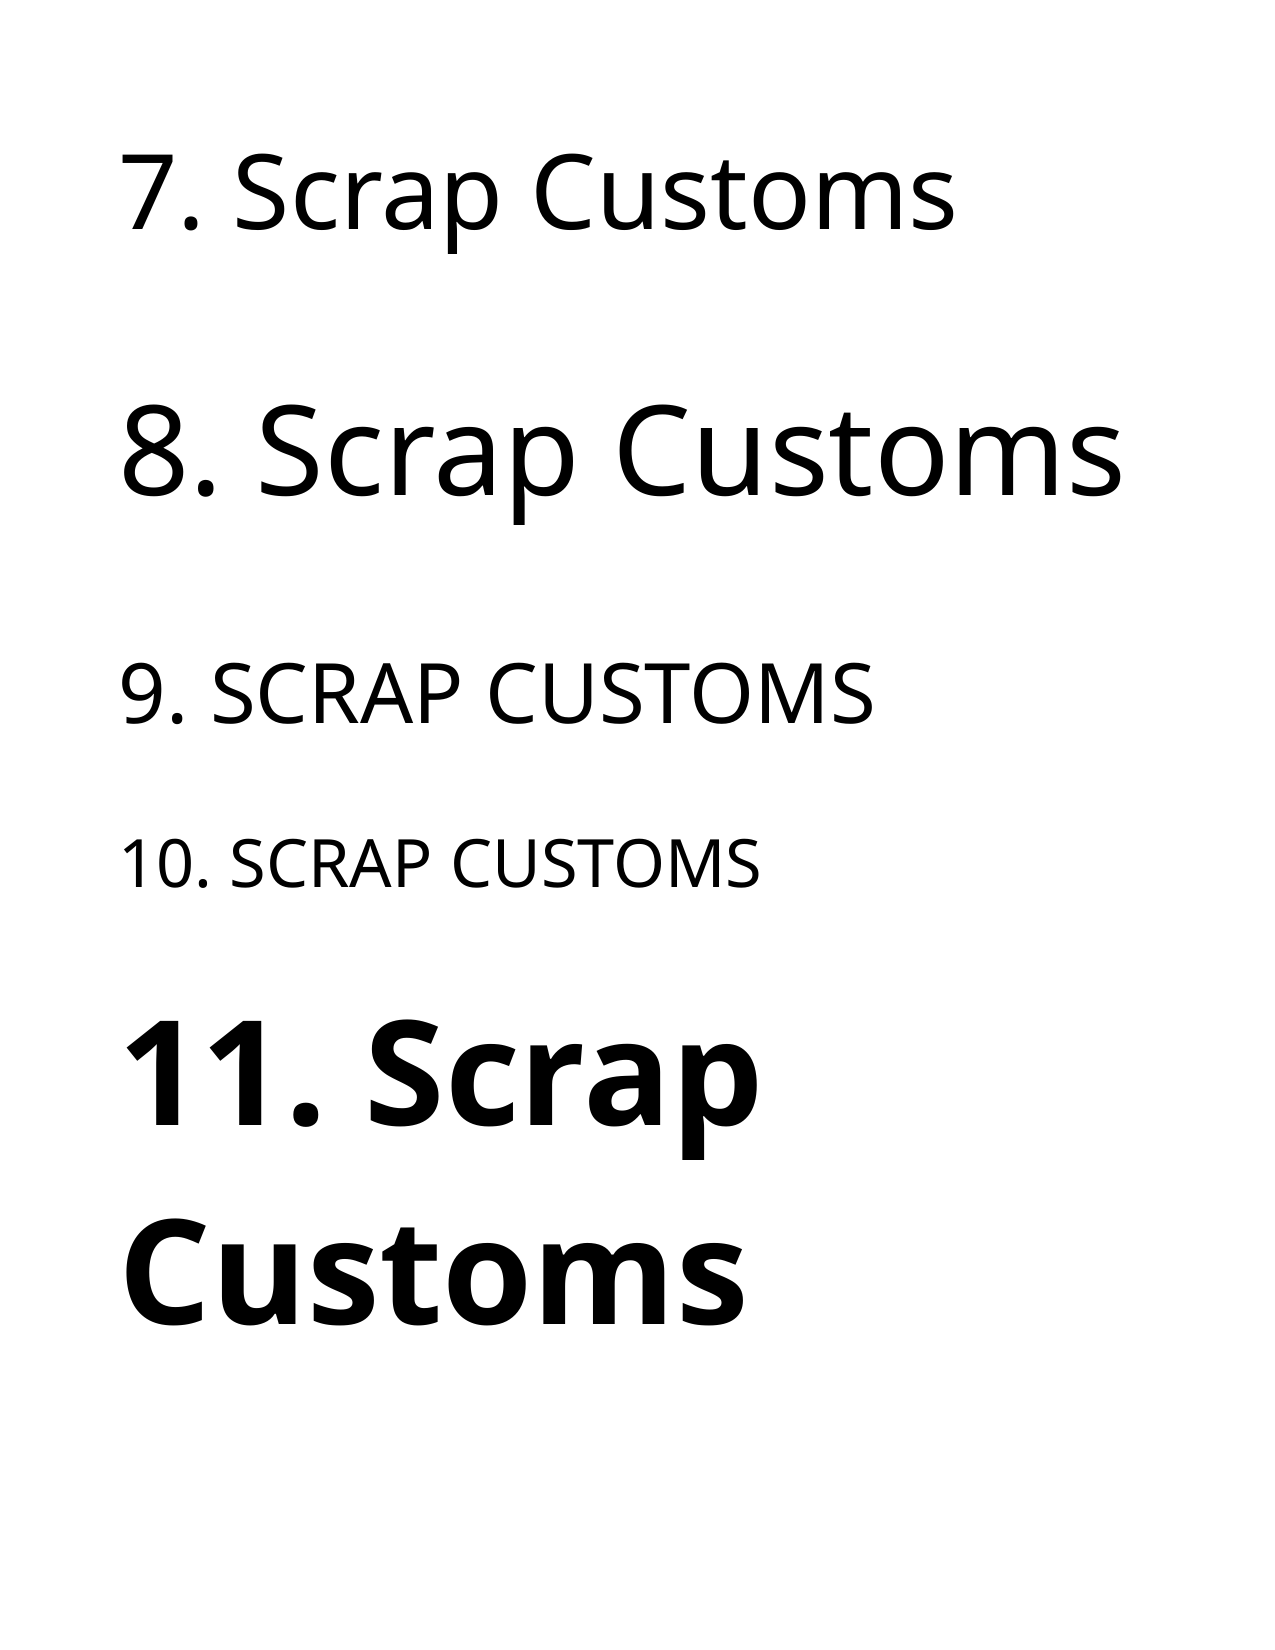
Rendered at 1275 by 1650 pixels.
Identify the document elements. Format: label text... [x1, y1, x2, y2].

text 10. SCRAP CUSTOMS [118, 816, 1157, 907]
text 9. SCRAP CUSTOMS [118, 635, 1157, 748]
text 7. Scrap Customs [118, 118, 1157, 260]
text 11. Scrap Customs [118, 969, 1157, 1367]
text 8. Scrap Customs [118, 362, 1157, 532]
